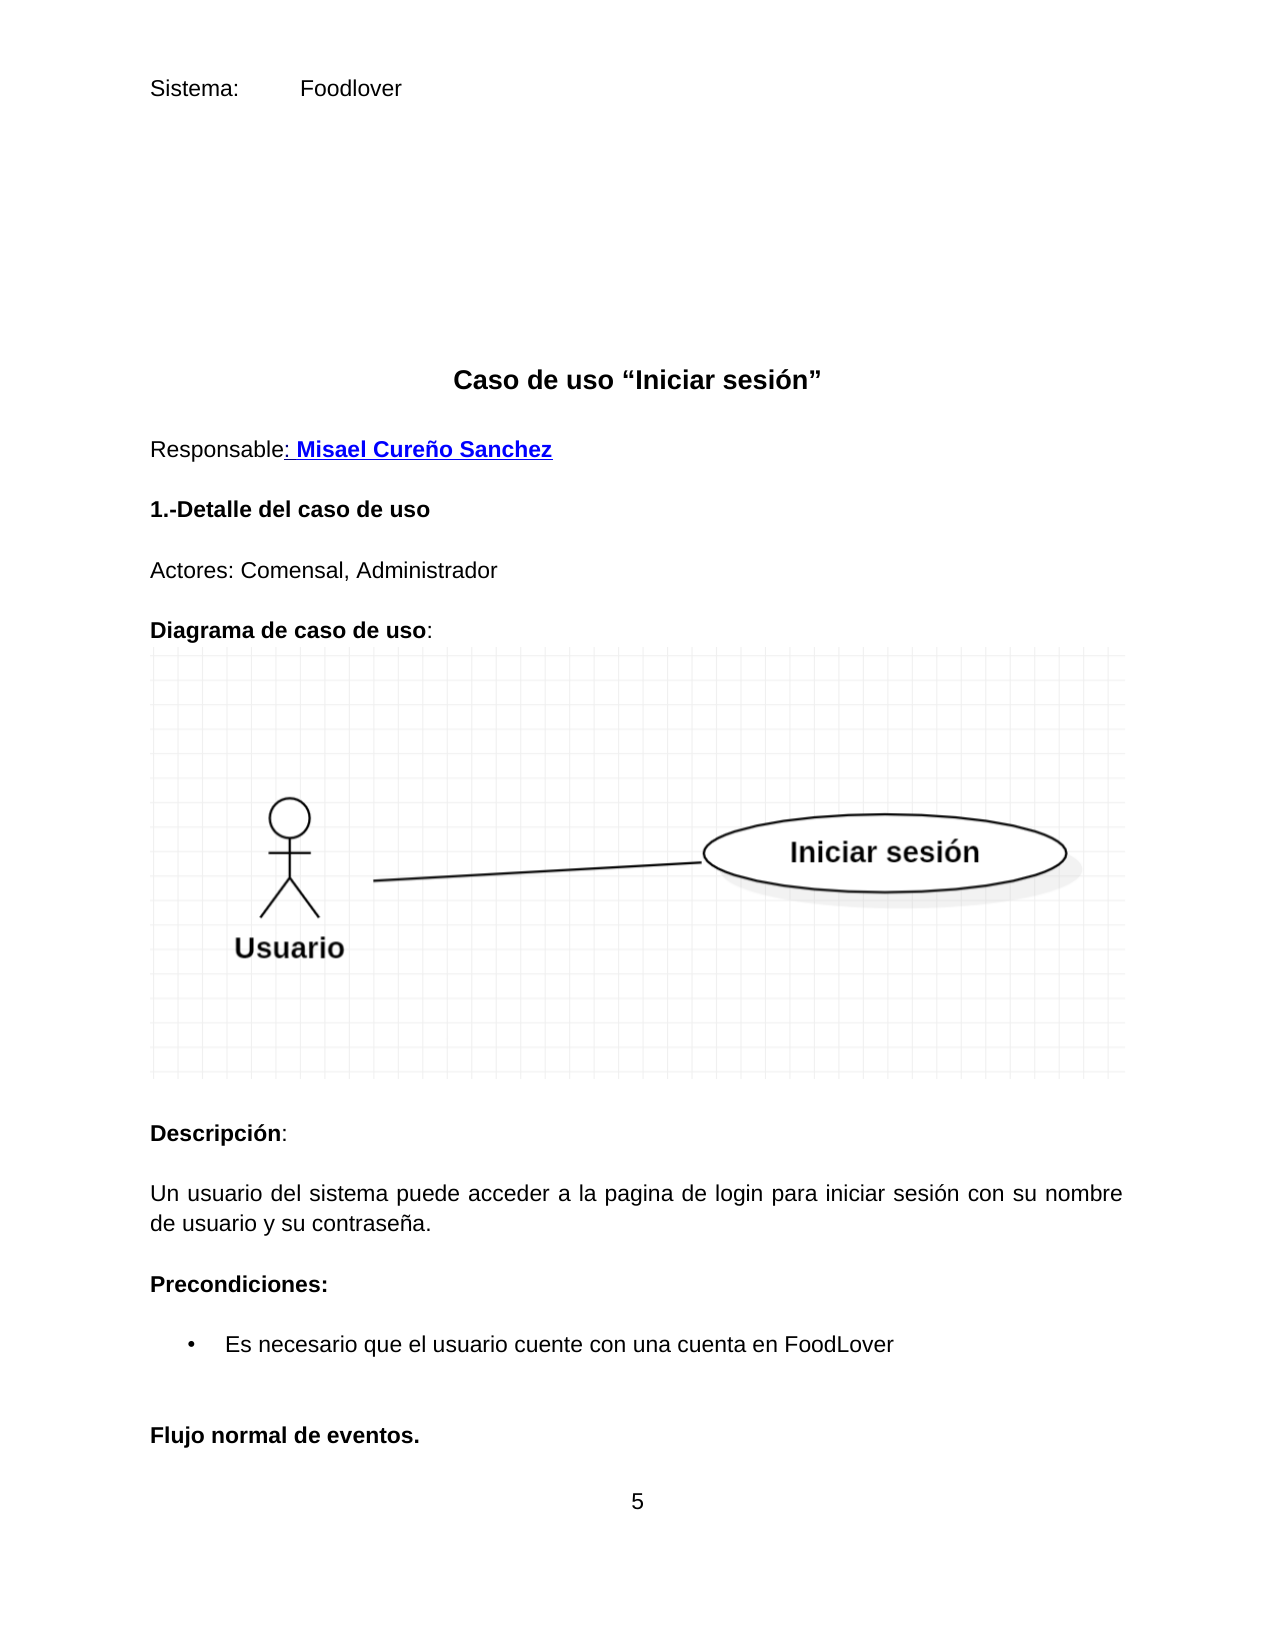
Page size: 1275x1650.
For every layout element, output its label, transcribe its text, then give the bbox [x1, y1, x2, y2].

text Diagrama de caso de uso: [150, 617, 1125, 643]
text Flujo normal de eventos. [150, 1422, 1125, 1448]
text Un usuario del sistema puede acceder a la pagina de login para iniciar sesión con su nombre de usuario y su contraseña. [150, 1180, 1125, 1237]
text Actores: Comensal, Administrador [150, 557, 1125, 583]
text 1.-Detalle del caso de uso [150, 496, 1125, 522]
text Precondiciones: [150, 1271, 1125, 1297]
list Es necesario que el usuario cuente con una cuenta en FoodLover [187, 1331, 1125, 1357]
text Descripción: [150, 1120, 1125, 1146]
text Caso de uso “Iniciar sesión” [150, 364, 1125, 395]
text Responsable: Misael Cureño Sanchez [150, 436, 1125, 462]
picture [150, 647, 1125, 1079]
